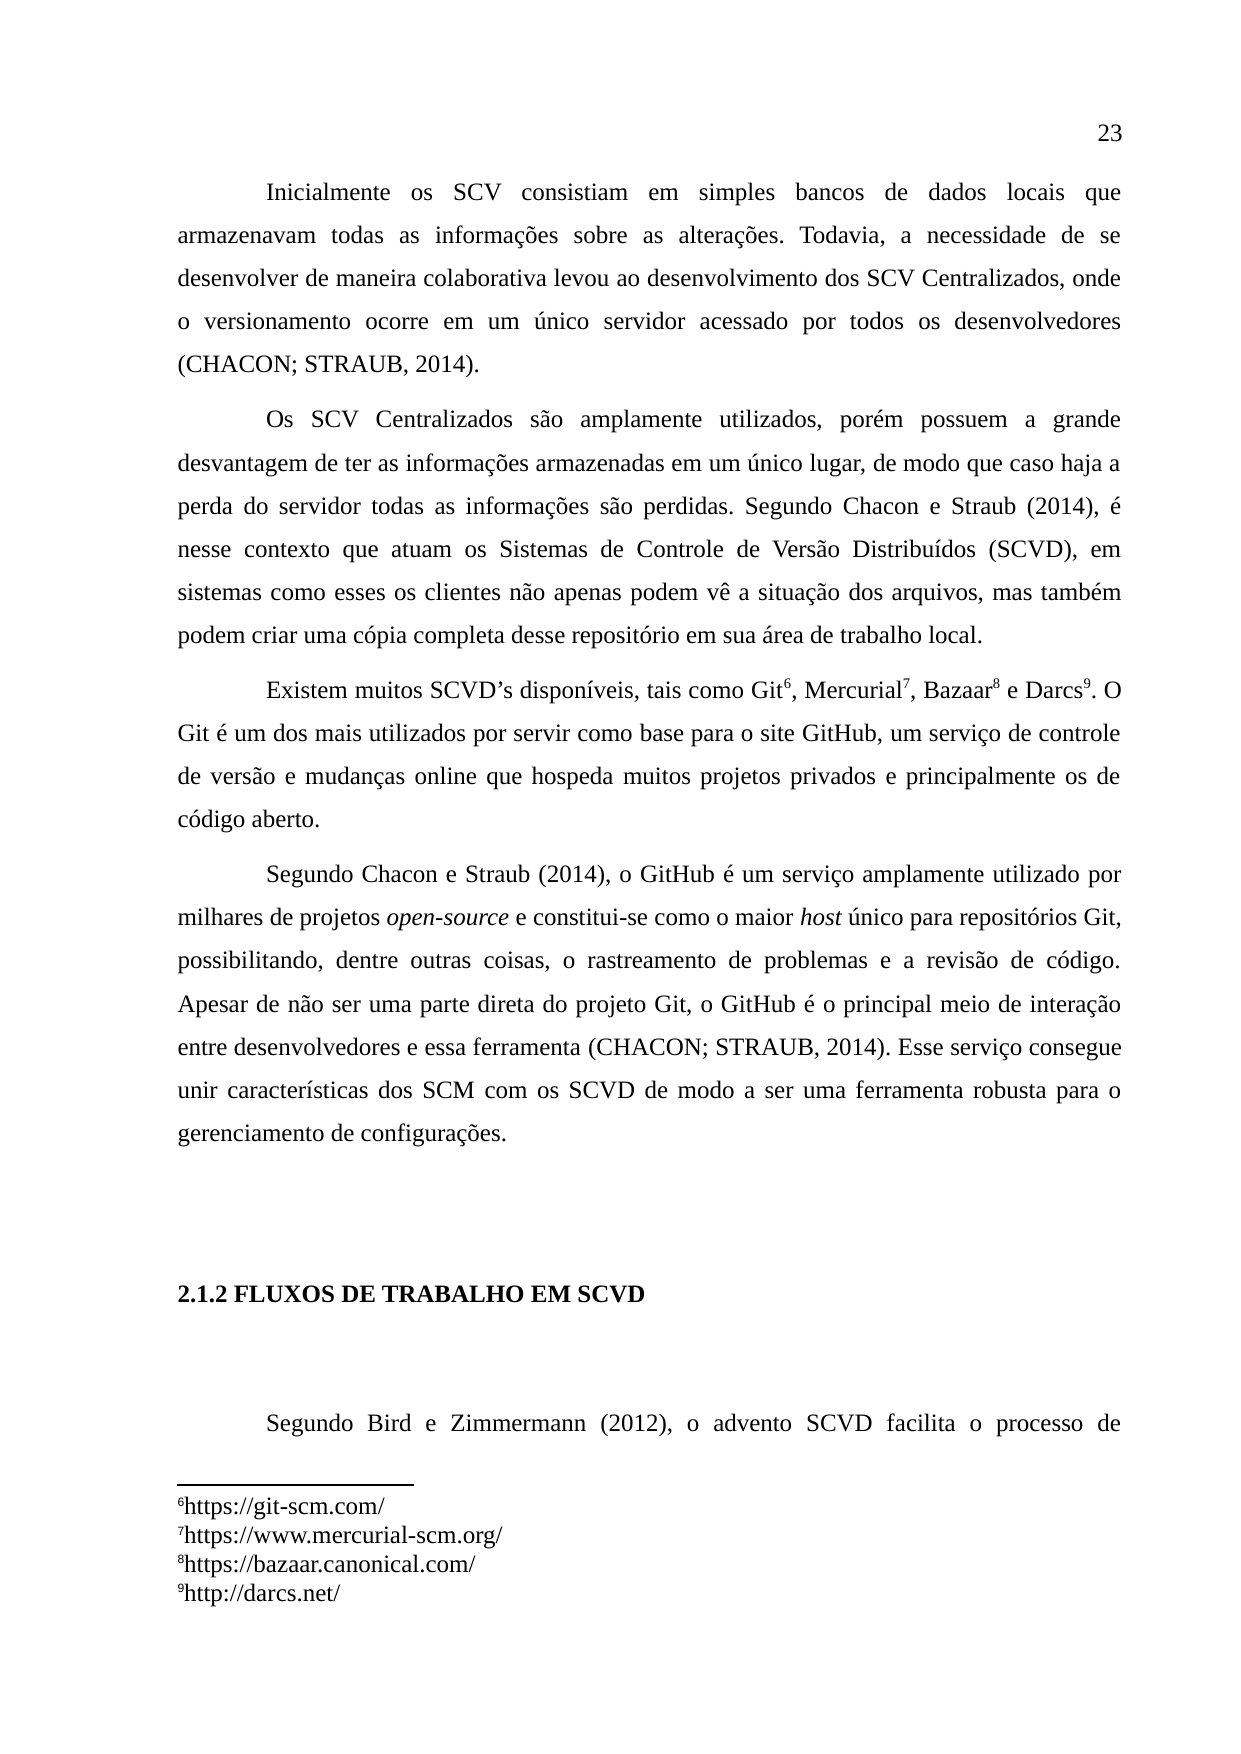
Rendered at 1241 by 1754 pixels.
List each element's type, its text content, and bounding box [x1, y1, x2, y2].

text http://darcs.net/ [177, 1578, 1122, 1606]
text Os SCV Centralizados são amplamente utilizados, porém possuem a grande desvantagem de ter as informações armazenadas em um único lugar, de modo que caso haja a perda do servidor todas as informações são perdidas. Segundo Chacon e Straub (2014), é nesse contexto que atuam os Sistemas de Controle de Versão Distribuídos (SCVD), em sistemas como esses os clientes não apenas podem vê a situação dos arquivos, mas também podem criar uma cópia completa desse repositório em sua área de trabalho local. [177, 404, 1122, 649]
text https://git-scm.com/ [177, 1491, 1122, 1520]
text Inicialmente os SCV consistiam em simples bancos de dados locais que armazenavam todas as informações sobre as alterações. Todavia, a necessidade de se desenvolver de maneira colaborativa levou ao desenvolvimento dos SCV Centralizados, onde o versionamento ocorre em um único servidor acessado por todos os desenvolvedores (CHACON; STRAUB, 2014). [177, 177, 1122, 378]
text Segundo Chacon e Straub (2014), o GitHub é um serviço amplamente utilizado por milhares de projetos open-source e constitui-se como o maior host único para repositórios Git, possibilitando, dentre outras coisas, o rastreamento de problemas e a revisão de código. Apesar de não ser uma parte direta do projeto Git, o GitHub é o principal meio de interação entre desenvolvedores e essa ferramenta (CHACON; STRAUB, 2014). Esse serviço consegue unir características dos SCM com os SCVD de modo a ser uma ferramenta robusta para o gerenciamento de configurações. [177, 859, 1122, 1147]
text 2.1.2 Fluxos de trabalho EM SCVD [177, 1279, 1122, 1308]
text Segundo Bird e Zimmermann (2012), o advento SCVD facilita o processo de [177, 1408, 1122, 1437]
text https://www.mercurial-scm.org/ [177, 1520, 1122, 1549]
text Existem muitos SCVD’s disponíveis, tais como Git, Mercurial, Bazaar e Darcs. O Git é um dos mais utilizados por servir como base para o site GitHub, um serviço de controle de versão e mudanças online que hospeda muitos projetos privados e principalmente os de código aberto. [177, 675, 1122, 833]
text https://bazaar.canonical.com/ [177, 1549, 1122, 1578]
